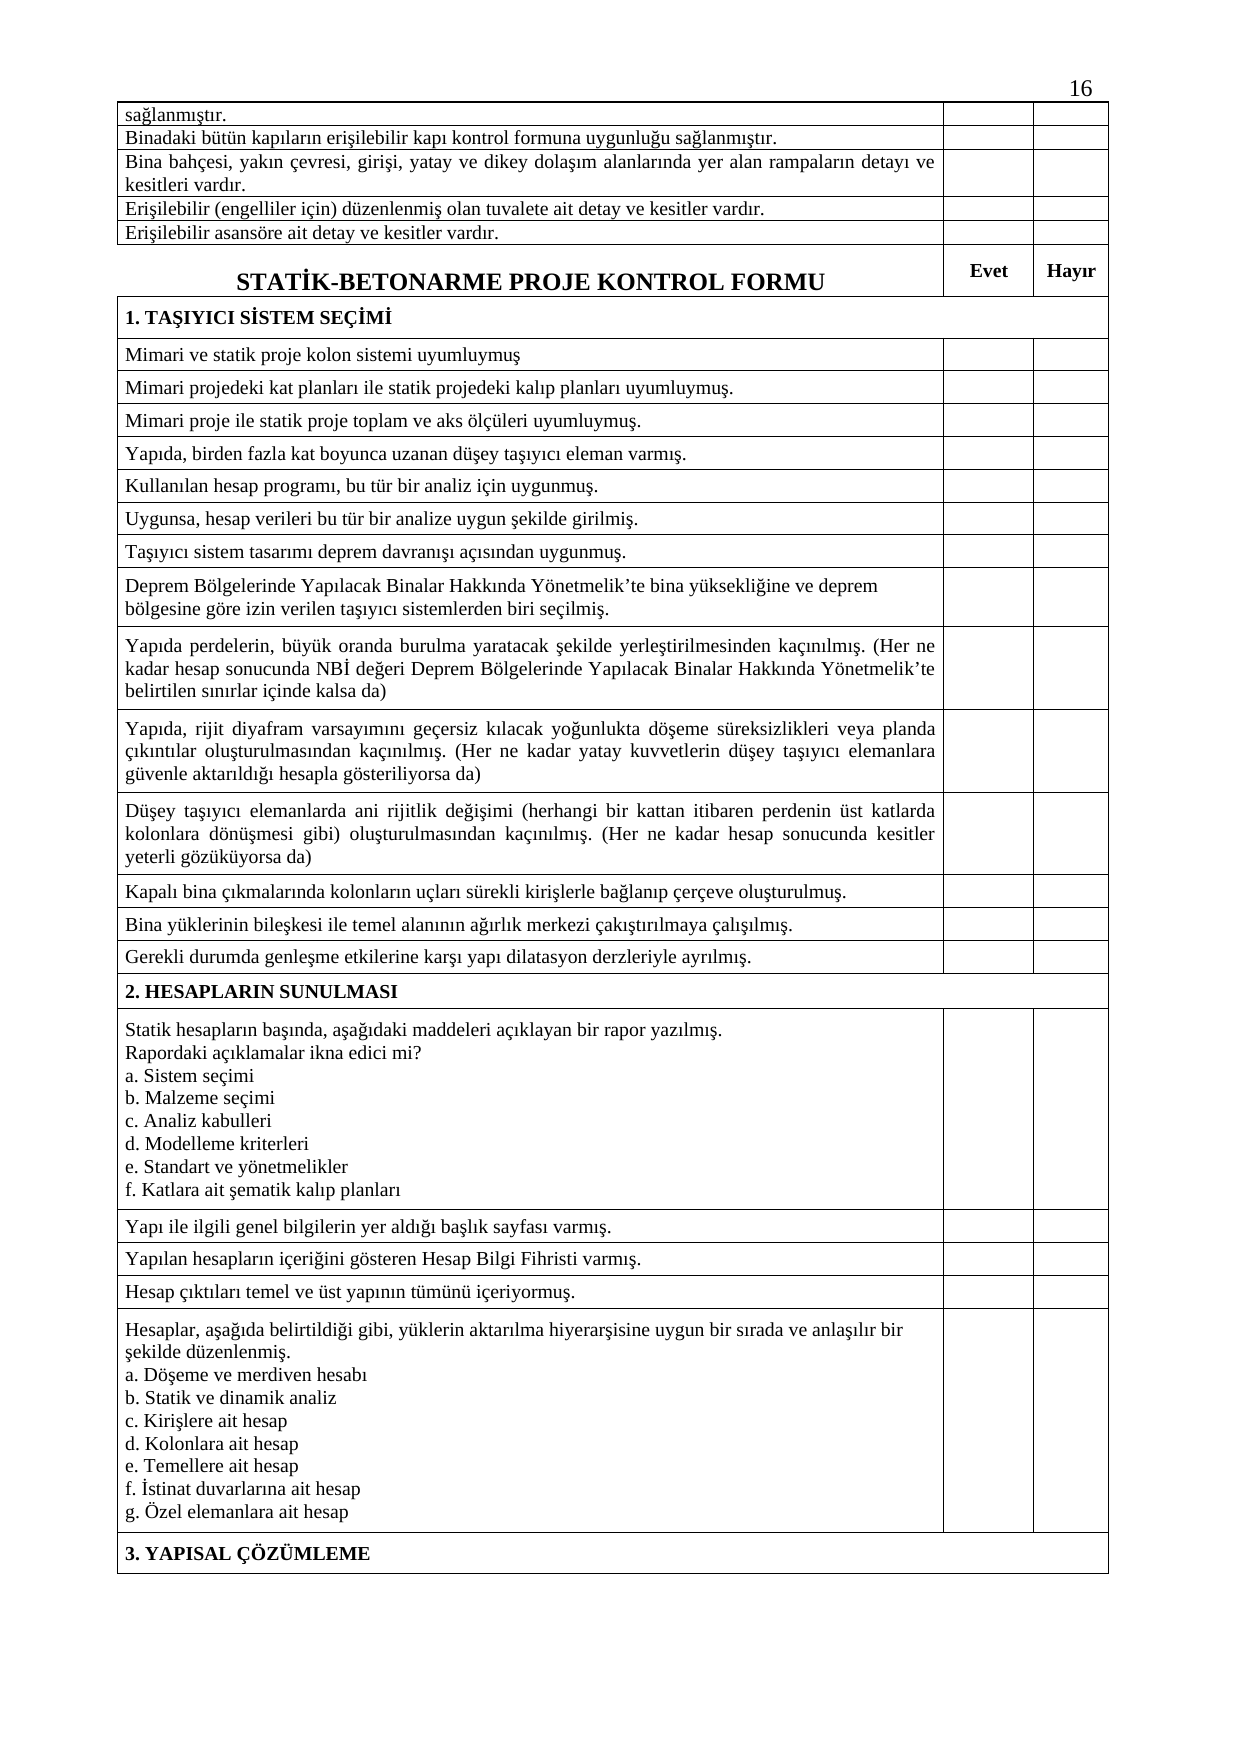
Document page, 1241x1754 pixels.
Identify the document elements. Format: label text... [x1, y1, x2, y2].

table_cell Yapıda, rijit diyafram varsayımını geçersiz kılacak yoğunlukta döşeme süreksizlikleri veya planda çıkıntılar oluşturulmasından kaçınılmış. (Her ne kadar yatay kuvvetlerin düşey taşıyıcı elemanlara güvenle aktarıldığı hesapla gösteriliyorsa da) [118, 710, 943, 792]
table_cell Mimari projedeki kat planları ile statik projedeki kalıp planları uyumluymuş. [118, 371, 943, 403]
table_cell Yapıda, birden fazla kat boyunca uzanan düşey taşıyıcı eleman varmış. [118, 437, 943, 469]
table_cell [1034, 103, 1108, 125]
table_cell [944, 908, 1033, 940]
table_cell Kapalı bina çıkmalarında kolonların uçları sürekli kirişlerle bağlanıp çerçeve oluşturulmuş. [118, 875, 943, 907]
table_cell Yapılan hesapların içeriğini gösteren Hesap Bilgi Fihristi varmış. [118, 1243, 943, 1275]
table_cell Düşey taşıyıcı elemanlarda ani rijitlik değişimi (herhangi bir kattan itibaren perdenin üst katlarda kolonlara dönüşmesi gibi) oluşturulmasından kaçınılmış. (Her ne kadar hesap sonucunda kesitler yeterli gözüküyorsa da) [118, 793, 943, 874]
table_cell [1034, 627, 1108, 709]
table_cell [1034, 371, 1108, 403]
table_cell [944, 875, 1033, 907]
table_cell Gerekli durumda genleşme etkilerine karşı yapı dilatasyon derzleriyle ayrılmış. [118, 941, 943, 973]
table_cell Taşıyıcı sistem tasarımı deprem davranışı açısından uygunmuş. [118, 535, 943, 567]
table_cell Bina yüklerinin bileşkesi ile temel alanının ağırlık merkezi çakıştırılmaya çalışılmış. [118, 908, 943, 940]
table_cell Mimari proje ile statik proje toplam ve aks ölçüleri uyumluymuş. [118, 404, 943, 436]
table_cell Binadaki bütün kapıların erişilebilir kapı kontrol formuna uygunluğu sağlanmıştır. [118, 126, 943, 149]
table_cell [944, 197, 1033, 220]
table_cell Uygunsa, hesap verileri bu tür bir analize uygun şekilde girilmiş. [118, 503, 943, 534]
table_cell [944, 470, 1033, 502]
table_cell Deprem Bölgelerinde Yapılacak Binalar Hakkında Yönetmelik’te bina yüksekliğine ve deprem bölgesine göre izin verilen taşıyıcı sistemlerden biri seçilmiş. [118, 568, 943, 626]
table_cell 2. HESAPLARIN SUNULMASI [118, 974, 1108, 1008]
table_cell [944, 126, 1033, 149]
table_cell Erişilebilir asansöre ait detay ve kesitler vardır. [118, 221, 943, 243]
table_cell Hayır [1034, 245, 1108, 296]
table_cell [1034, 1009, 1108, 1209]
table_cell [944, 710, 1033, 792]
table_cell [944, 1009, 1033, 1209]
table_cell 3. YAPISAL ÇÖZÜMLEME [118, 1533, 1108, 1573]
table_cell [944, 535, 1033, 567]
table_cell [1034, 339, 1108, 370]
table_cell [944, 941, 1033, 973]
table_cell [1034, 908, 1108, 940]
table_cell [944, 150, 1033, 196]
table_cell [944, 404, 1033, 436]
table_cell [1034, 1276, 1108, 1307]
table_cell [944, 371, 1033, 403]
table_cell Mimari ve statik proje kolon sistemi uyumluymuş [118, 339, 943, 370]
table_cell [944, 568, 1033, 626]
table_cell [1034, 1210, 1108, 1242]
table_cell [1034, 470, 1108, 502]
table_cell [1034, 503, 1108, 534]
table_cell [1034, 535, 1108, 567]
table_cell Evet [944, 245, 1033, 296]
table_cell [944, 103, 1033, 125]
table_cell Statik hesapların başında, aşağıdaki maddeleri açıklayan bir rapor yazılmış. Rapordaki açıklamalar ikna edici mi? a. Sistem seçimi b. Malzeme seçimi c. Analiz kabulleri d. Modelleme kriterleri e. Standart ve yönetmelikler f. Katlara ait şematik kalıp planları [118, 1009, 943, 1209]
table_cell Hesaplar, aşağıda belirtildiği gibi, yüklerin aktarılma hiyerarşisine uygun bir sırada ve anlaşılır bir şekilde düzenlenmiş. a. Döşeme ve merdiven hesabı b. Statik ve dinamik analiz c. Kirişlere ait hesap d. Kolonlara ait hesap e. Temellere ait hesap f. İstinat duvarlarına ait hesap g. Özel elemanlara ait hesap [118, 1309, 943, 1532]
table_cell [1034, 875, 1108, 907]
table_cell [1034, 150, 1108, 196]
table_cell [1034, 437, 1108, 469]
table_cell Hesap çıktıları temel ve üst yapının tümünü içeriyormuş. [118, 1276, 943, 1307]
table_cell Yapı ile ilgili genel bilgilerin yer aldığı başlık sayfası varmış. [118, 1210, 943, 1242]
table_cell [944, 1276, 1033, 1307]
table_cell [944, 1243, 1033, 1275]
table_cell [944, 339, 1033, 370]
table_cell 1. TAŞIYICI SİSTEM SEÇİMİ [118, 297, 1108, 337]
table_cell [1034, 404, 1108, 436]
table_cell [944, 1210, 1033, 1242]
table_cell Bina bahçesi, yakın çevresi, girişi, yatay ve dikey dolaşım alanlarında yer alan rampaların detayı ve kesitleri vardır. [118, 150, 943, 196]
table_cell [944, 221, 1033, 243]
table_cell [944, 1309, 1033, 1532]
table_cell [1034, 568, 1108, 626]
table_cell [944, 437, 1033, 469]
table_cell Kullanılan hesap programı, bu tür bir analiz için uygunmuş. [118, 470, 943, 502]
table_cell Erişilebilir (engelliler için) düzenlenmiş olan tuvalete ait detay ve kesitler vardır. [118, 197, 943, 220]
table_cell [1034, 710, 1108, 792]
table_cell [1034, 1309, 1108, 1532]
table_cell STATİK-BETONARME PROJE KONTROL FORMU [118, 245, 943, 296]
table_cell Yapıda perdelerin, büyük oranda burulma yaratacak şekilde yerleştirilmesinden kaçınılmış. (Her ne kadar hesap sonucunda NBİ değeri Deprem Bölgelerinde Yapılacak Binalar Hakkında Yönetmelik’te belirtilen sınırlar içinde kalsa da) [118, 627, 943, 709]
table_cell [944, 793, 1033, 874]
table_cell [1034, 793, 1108, 874]
table_cell [1034, 197, 1108, 220]
table_cell [1034, 1243, 1108, 1275]
table_cell sağlanmıştır. [118, 103, 943, 125]
table_cell [1034, 221, 1108, 243]
table_cell [944, 503, 1033, 534]
table_cell [1034, 941, 1108, 973]
table_cell [1034, 126, 1108, 149]
table_cell [944, 627, 1033, 709]
